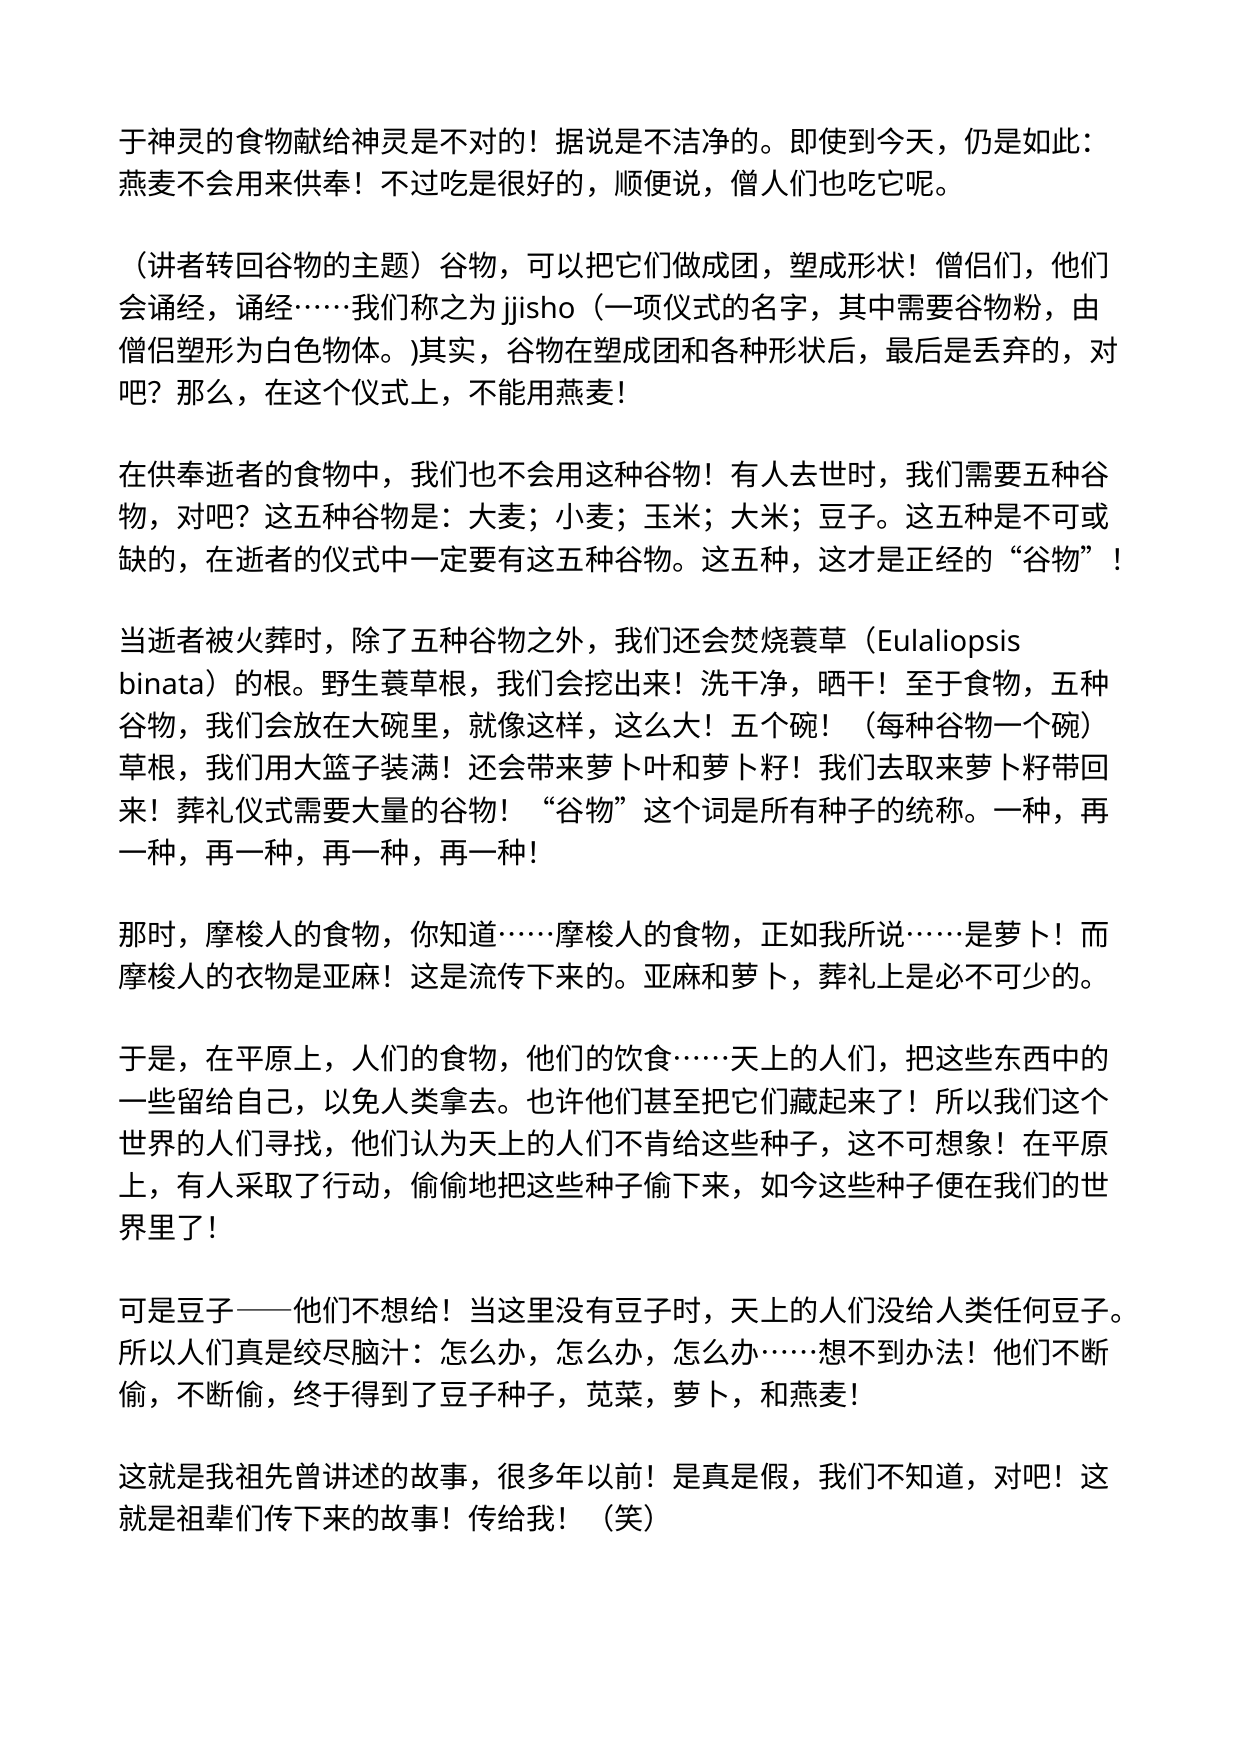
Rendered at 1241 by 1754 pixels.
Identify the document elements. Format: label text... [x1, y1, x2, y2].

text 当逝者被火葬时，除了五种谷物之外，我们还会焚烧蓑草（Eulaliopsis binata）的根。野生蓑草根，我们会挖出来！洗干净，晒干！至于食物，五种谷物，我们会放在大碗里，就像这样，这么大！五个碗！（每种谷物一个碗）草根，我们用大篮子装满！还会带来萝卜叶和萝卜籽！我们去取来萝卜籽带回来！葬礼仪式需要大量的谷物！“谷物”这个词是所有种子的统称。一种，再一种，再一种，再一种，再一种！ [118, 618, 1122, 872]
text 可是豆子——他们不想给！当这里没有豆子时，天上的人们没给人类任何豆子。所以人们真是绞尽脑汁：怎么办，怎么办，怎么办……想不到办法！他们不断偷，不断偷，终于得到了豆子种子，苋菜，萝卜，和燕麦！ [118, 1287, 1122, 1414]
text 于神灵的食物献给神灵是不对的！据说是不洁净的。即使到今天，仍是如此：燕麦不会用来供奉！不过吃是很好的，顺便说，僧人们也吃它呢。 [118, 118, 1122, 203]
text 在供奉逝者的食物中，我们也不会用这种谷物！有人去世时，我们需要五种谷物，对吧？这五种谷物是：大麦；小麦；玉米；大米；豆子。这五种是不可或缺的，在逝者的仪式中一定要有这五种谷物。这五种，这才是正经的“谷物”！ [118, 451, 1122, 578]
text 那时，摩梭人的食物，你知道……摩梭人的食物，正如我所说……是萝卜！而摩梭人的衣物是亚麻！这是流传下来的。亚麻和萝卜，葬礼上是必不可少的。 [118, 912, 1122, 996]
text 这就是我祖先曾讲述的故事，很多年以前！是真是假，我们不知道，对吧！这就是祖辈们传下来的故事！传给我！（笑） [118, 1454, 1122, 1538]
text （讲者转回谷物的主题）谷物，可以把它们做成团，塑成形状！僧侣们，他们会诵经，诵经……我们称之为jjisho（一项仪式的名字，其中需要谷物粉，由僧侣塑形为白色物体。)其实，谷物在塑成团和各种形状后，最后是丢弃的，对吧？那么，在这个仪式上，不能用燕麦！ [118, 242, 1122, 412]
text 于是，在平原上，人们的食物，他们的饮食……天上的人们，把这些东西中的一些留给自己，以免人类拿去。也许他们甚至把它们藏起来了！所以我们这个世界的人们寻找，他们认为天上的人们不肯给这些种子，这不可想象！在平原上，有人采取了行动，偷偷地把这些种子偷下来，如今这些种子便在我们的世界里了！ [118, 1036, 1122, 1247]
